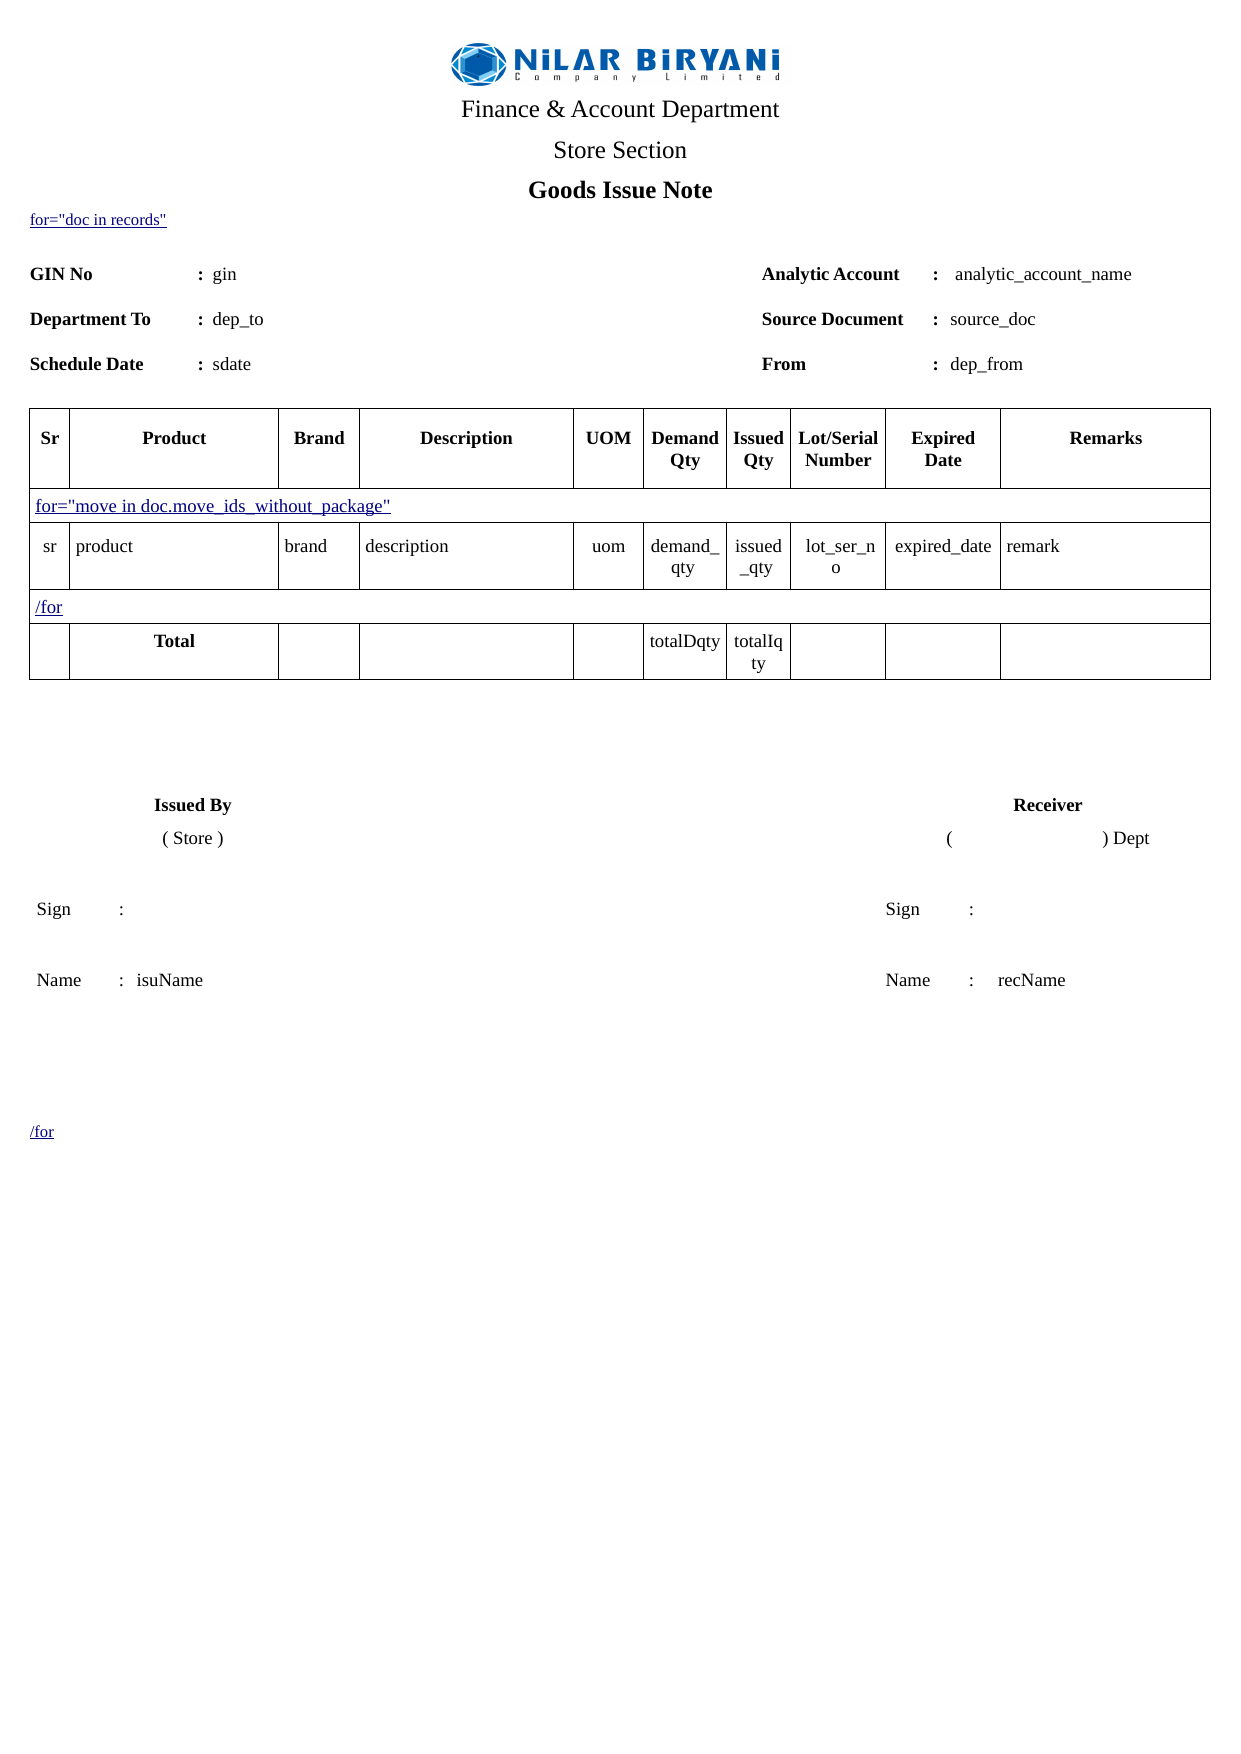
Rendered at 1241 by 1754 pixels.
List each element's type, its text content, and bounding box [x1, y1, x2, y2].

table_header Lot/Serial Number [791, 409, 885, 488]
table_cell [886, 624, 1000, 679]
table_header : [921, 251, 950, 296]
table_cell : [921, 296, 950, 341]
table_cell Name [36, 964, 119, 997]
table_header GIN No [30, 251, 188, 296]
table_cell description [360, 523, 573, 589]
table_cell totalDqty [644, 624, 726, 679]
table_header UOM [574, 409, 643, 488]
table_cell [349, 821, 885, 855]
table_cell source_doc [950, 296, 1211, 341]
table_header Product [70, 409, 278, 488]
table_cell [1001, 624, 1210, 679]
table_cell issued_qty [727, 523, 790, 589]
table_cell [349, 964, 885, 997]
table_cell recName [998, 964, 1210, 997]
table_cell Store Section [30, 129, 1211, 169]
table_cell [30, 624, 69, 679]
table_cell product [70, 523, 278, 589]
table_cell isuName [136, 964, 349, 997]
table_cell From [762, 341, 921, 387]
table_cell Schedule Date [30, 341, 188, 387]
table_cell remark [1001, 523, 1210, 589]
table_header Description [360, 409, 573, 488]
table_cell : [119, 855, 136, 963]
text /for [29, 1121, 1211, 1141]
table_header Issued Qty [727, 409, 790, 488]
table_cell ( ) Dept [885, 821, 1210, 855]
table_cell : [969, 964, 998, 997]
table_cell : [921, 341, 950, 387]
table_header Receiver [885, 788, 1210, 821]
table_header Sr [30, 409, 69, 488]
picture [451, 43, 794, 86]
table_cell demand_qty [644, 523, 726, 589]
table_cell brand [279, 523, 359, 589]
table_cell ( Store ) [36, 821, 349, 855]
table_cell /for [30, 590, 1210, 623]
table_cell lot_ser_no [791, 523, 885, 589]
table_cell [279, 624, 359, 679]
table_cell for="move in doc.move_ids_without_package" [30, 489, 1210, 522]
table_header Expired Date [886, 409, 1000, 488]
table_cell [998, 855, 1210, 963]
table_header Brand [279, 409, 359, 488]
table_header Demand Qty [644, 409, 726, 488]
table_cell uom [574, 523, 643, 589]
table_cell Total [70, 624, 278, 679]
table_cell Goods Issue Note [30, 170, 1211, 210]
table_cell [349, 855, 885, 963]
table_header [349, 788, 885, 821]
table_cell [360, 624, 573, 679]
table_cell expired_date [886, 523, 1000, 589]
text for="doc in records" [29, 210, 1211, 229]
table_cell [791, 624, 885, 679]
table_cell sdate [213, 341, 762, 387]
table_cell dep_from [950, 341, 1211, 387]
table_header Remarks [1001, 409, 1210, 488]
table_cell Name [885, 964, 969, 997]
table_cell Source Document [762, 296, 921, 341]
table_cell totalIqty [727, 624, 790, 679]
table_cell Sign [36, 855, 119, 963]
table_header Analytic Account [762, 251, 921, 296]
table_cell Sign [885, 855, 969, 963]
table_header Issued By [36, 788, 349, 821]
table_cell Finance & Account Department [30, 88, 1211, 129]
table_header analytic_account_name [950, 251, 1211, 296]
table_header : [189, 251, 212, 296]
table_cell : [119, 964, 136, 997]
table_header gin [213, 251, 762, 296]
table_cell [136, 855, 349, 966]
table_cell : [969, 855, 998, 963]
table_cell Department To [30, 296, 188, 341]
table_cell : [189, 296, 212, 341]
table_header [30, 41, 1211, 88]
table_cell sr [30, 523, 69, 589]
table_cell dep_to [213, 296, 762, 341]
table_cell [574, 624, 643, 679]
table_cell : [189, 341, 212, 387]
